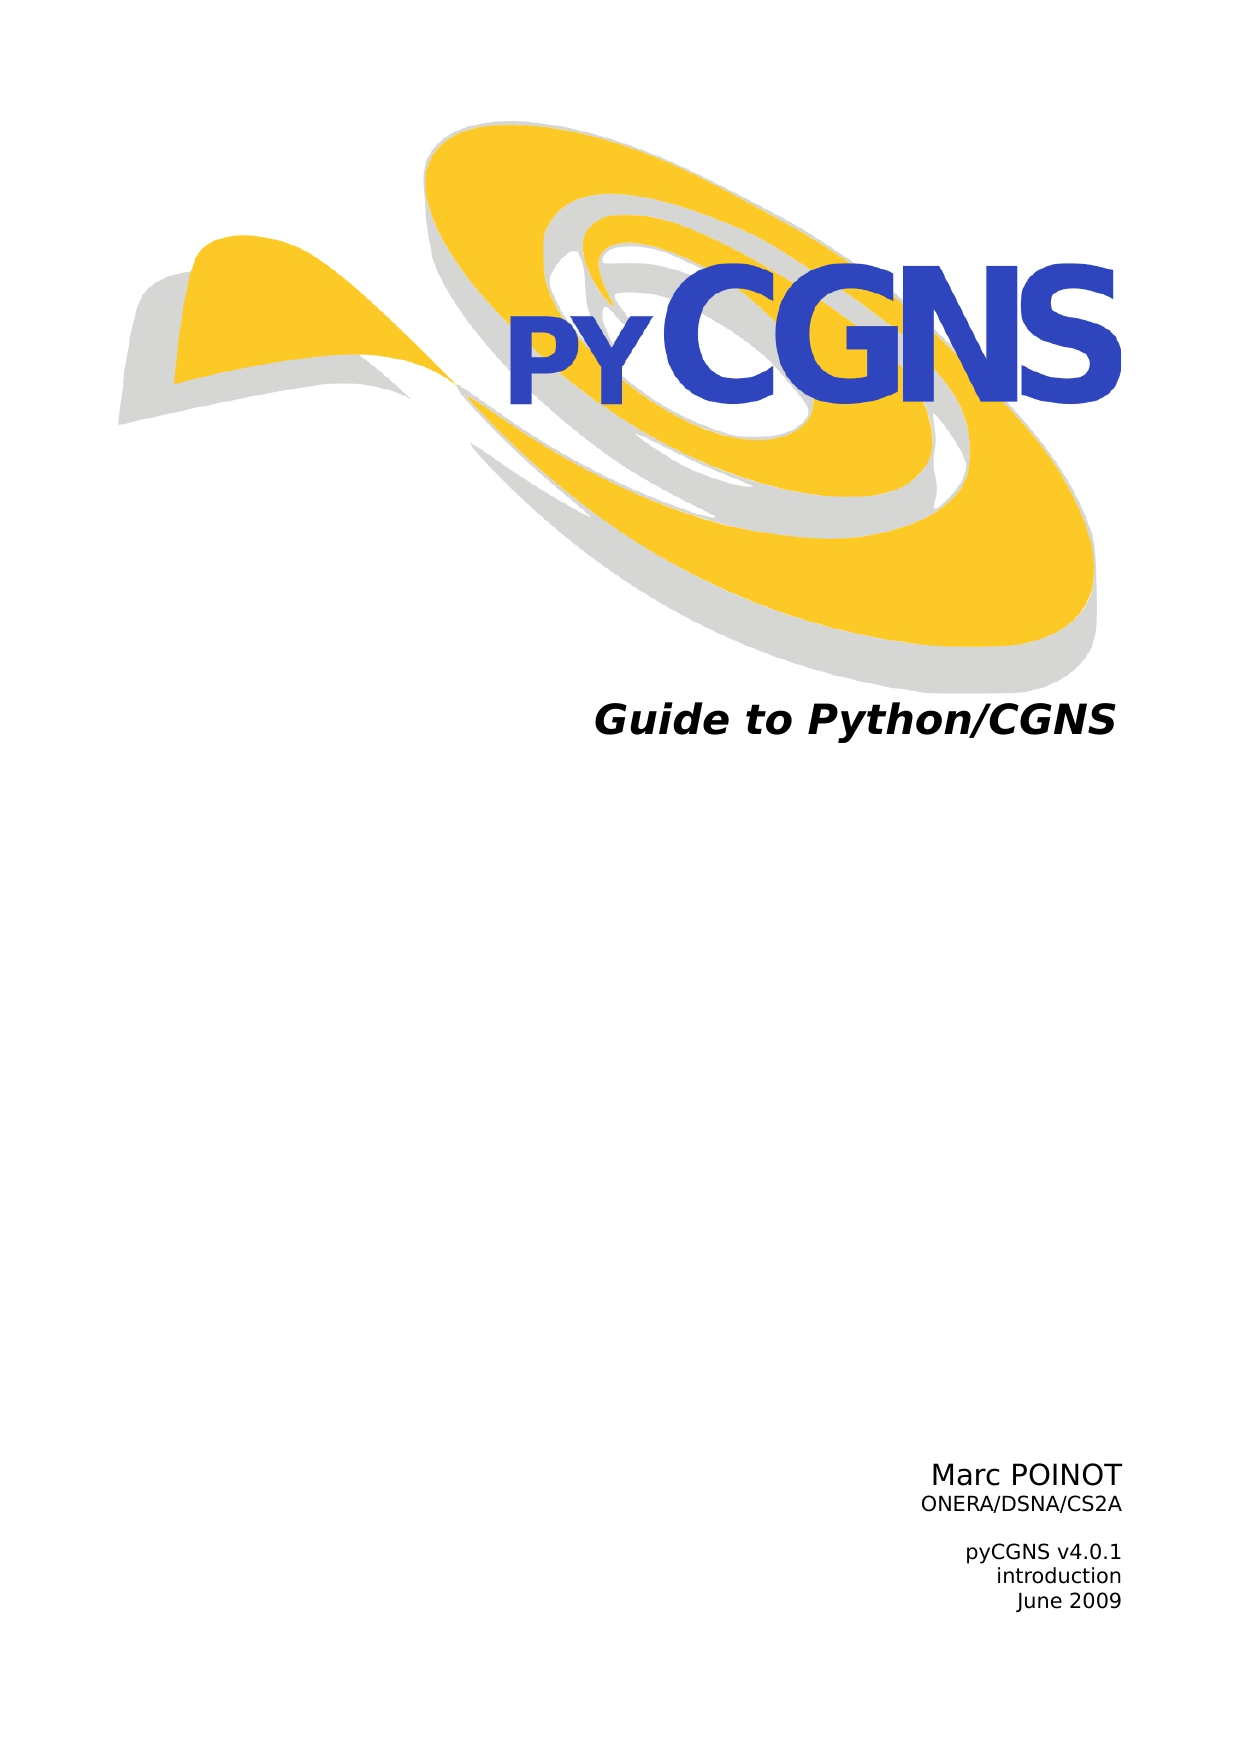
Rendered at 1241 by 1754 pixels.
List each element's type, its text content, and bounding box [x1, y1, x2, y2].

text pyCGNS v4.0.1 [118, 1540, 1122, 1564]
text ONERA/DSNA/CS2A [118, 1492, 1122, 1516]
text Guide to Python/CGNS [118, 694, 1122, 745]
text introduction [118, 1564, 1122, 1589]
picture [118, 121, 1122, 694]
text June 2009 [118, 1589, 1122, 1613]
text Marc POINOT [118, 1458, 1122, 1492]
